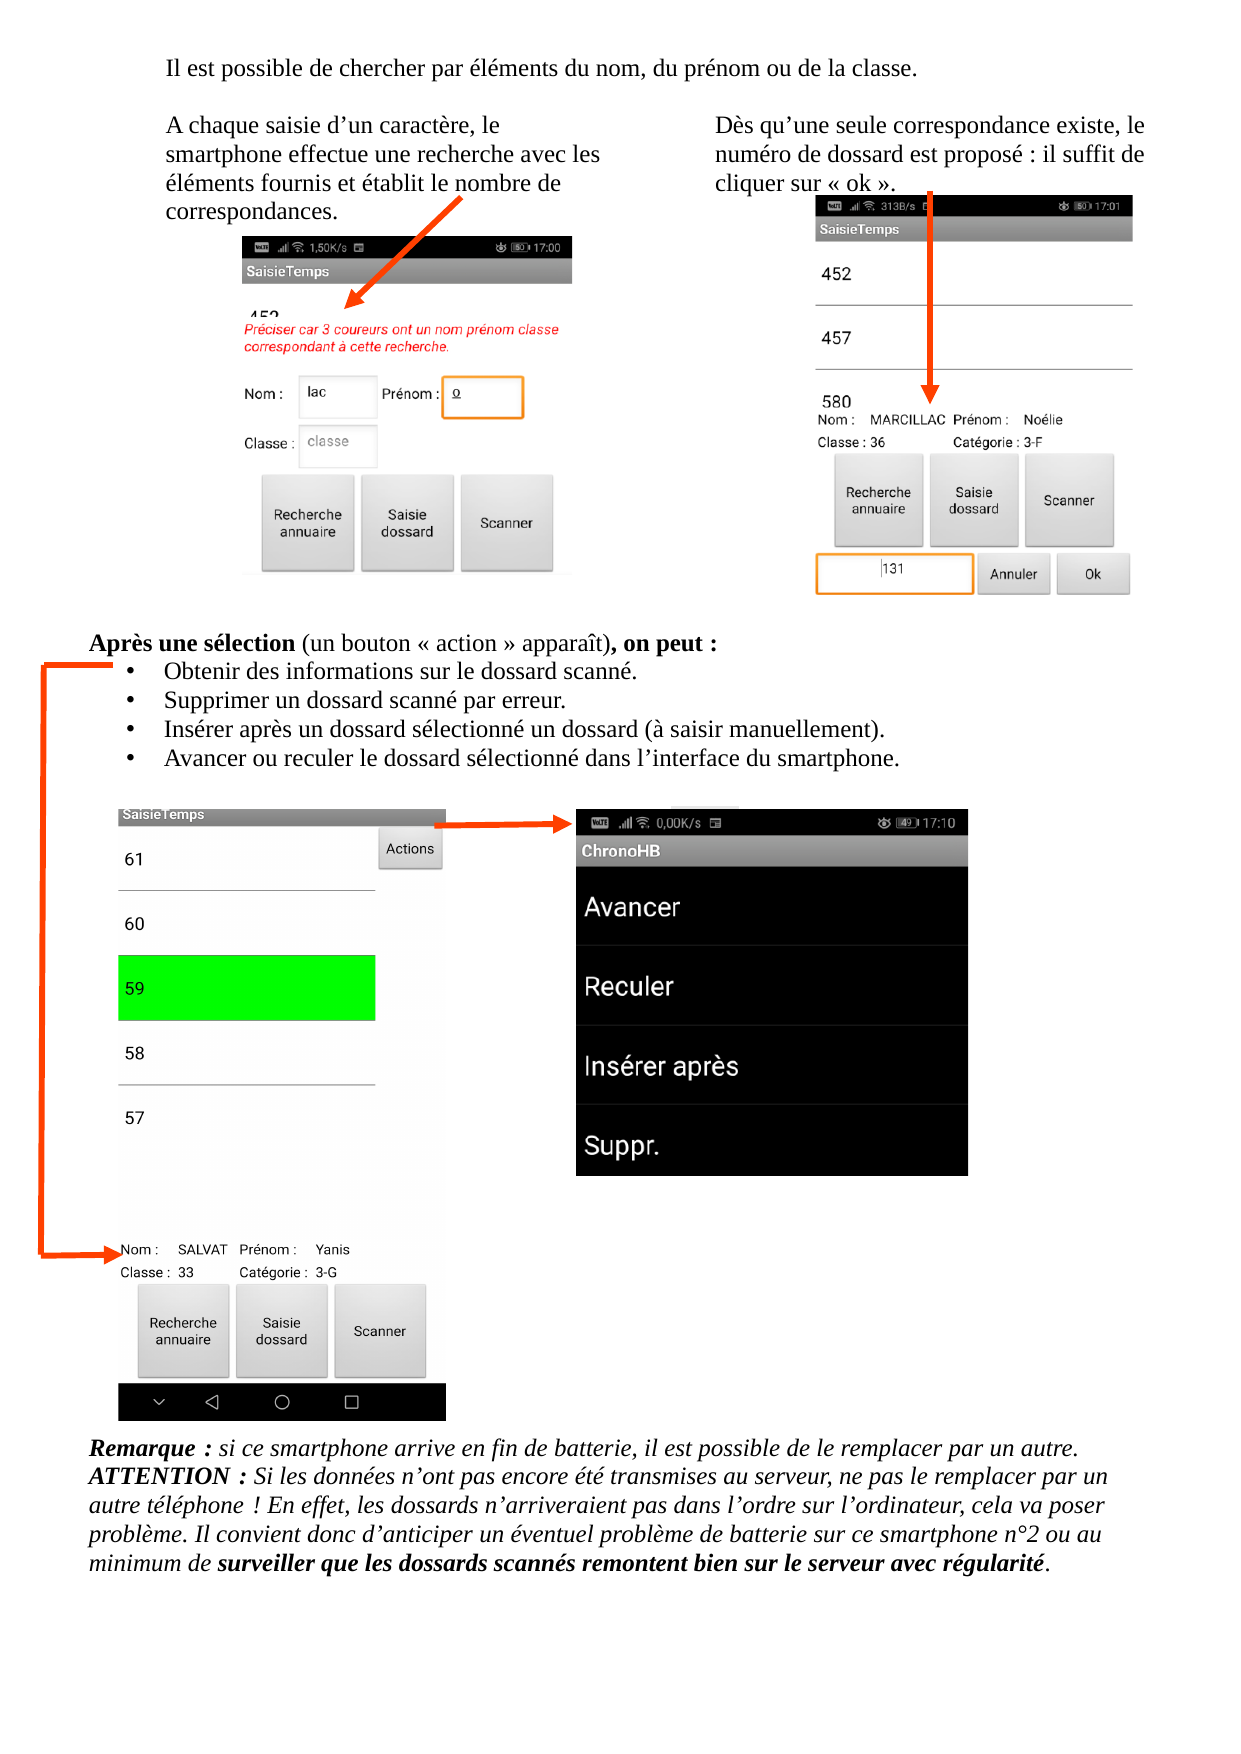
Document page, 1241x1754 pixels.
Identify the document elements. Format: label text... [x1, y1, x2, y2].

text ATTENTION : Si les données n’ont pas encore été transmises au serveur, ne pas le remplacer par un autre téléphone ! En effet, les dossards n’arriveraient pas dans l’ordre sur l’ordinateur, cela va poser problème. Il convient donc d’anticiper un éventuel problème de batterie sur ce smartphone n°2 ou au minimum de surveiller que les dossards scannés remontent bien sur le serveur avec régularité. [88, 1461, 1158, 1576]
list Avancer ou reculer le dossard sélectionné dans l’interface du smartphone. [126, 743, 1158, 771]
list Obtenir des informations sur le dossard scanné. [126, 656, 1158, 685]
text Après une sélection (un bouton « action » apparaît), on peut : [88, 628, 1158, 656]
list Insérer après un dossard sélectionné un dossard (à saisir manuellement). [126, 714, 1158, 743]
picture [813, 192, 1133, 595]
text Dès qu’une seule correspondance existe, le numéro de dossard est proposé : il suffit de cliquer sur « ok ». [715, 110, 1158, 196]
text A chaque saisie d’un caractère, le smartphone effectue une recherche avec les éléments fournis et établit le nombre de correspondances. [165, 110, 608, 225]
list Supprimer un dossard scanné par erreur. [126, 685, 1158, 714]
picture [118, 809, 446, 1421]
text Il est possible de chercher par éléments du nom, du prénom ou de la classe. [165, 53, 1158, 81]
text Remarque : si ce smartphone arrive en fin de batterie, il est possible de le remplacer par un autre. [88, 1433, 1158, 1461]
picture [241, 235, 573, 575]
picture [575, 806, 969, 1176]
